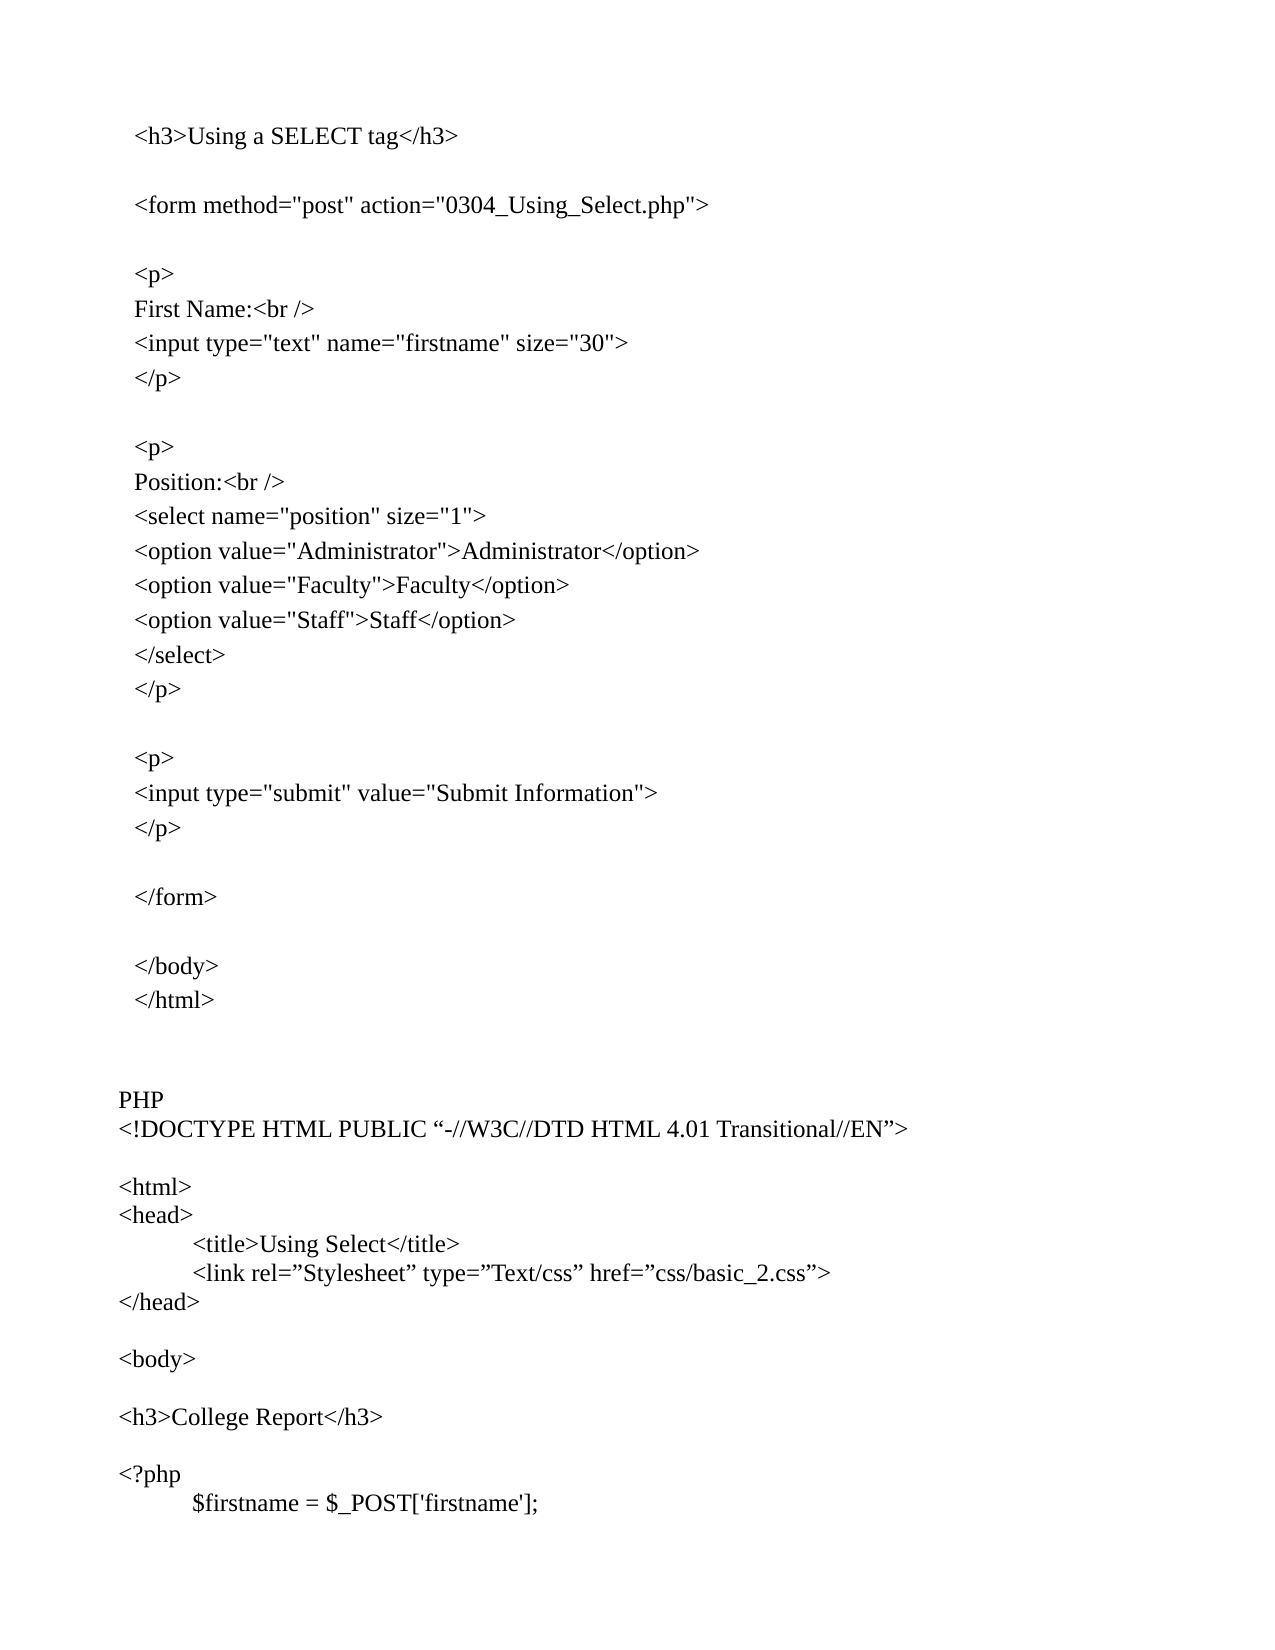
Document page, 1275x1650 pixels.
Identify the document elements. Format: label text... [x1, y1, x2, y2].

table_cell </p> [131, 810, 928, 844]
text <!DOCTYPE HTML PUBLIC “-//W3C//DTD HTML 4.01 Transitional//EN”> [118, 1114, 1157, 1143]
table_cell <h3>Using a SELECT tag</h3> [131, 118, 928, 153]
table_cell [118, 153, 131, 187]
table_cell <form method="post" action="0304_Using_Select.php"> [131, 187, 928, 222]
table_cell </select> [131, 637, 928, 671]
table_cell [131, 914, 928, 948]
table_cell <option value="Administrator">Administrator</option> [131, 533, 928, 568]
table_cell [118, 741, 131, 775]
text <html> [118, 1172, 1157, 1200]
table_cell [118, 256, 131, 291]
table_cell </p> [131, 671, 928, 706]
table_cell [118, 533, 131, 568]
text <head> [118, 1200, 1157, 1229]
table_cell </p> [131, 360, 928, 395]
table_cell <option value="Faculty">Faculty</option> [131, 568, 928, 602]
table_cell </body> [131, 948, 928, 983]
table_cell <p> [131, 256, 928, 291]
table_cell [118, 775, 131, 810]
table_cell <input type="text" name="firstname" size="30"> [131, 326, 928, 360]
table_cell <p> [131, 429, 928, 464]
table_cell [118, 914, 131, 948]
table_cell <select name="position" size="1"> [131, 499, 928, 533]
table_cell [118, 222, 131, 256]
table_cell [118, 637, 131, 671]
text <body> [118, 1344, 1157, 1373]
table_cell [118, 118, 131, 153]
table_cell [118, 1017, 131, 1028]
text $firstname = $_POST['firstname']; [118, 1488, 1157, 1517]
table_cell First Name:<br /> [131, 291, 928, 326]
table_cell [131, 1017, 928, 1028]
table_cell [131, 153, 928, 187]
table_cell </form> [131, 879, 928, 913]
table_cell [118, 464, 131, 498]
table_cell </html> [131, 983, 928, 1017]
table_cell [118, 706, 131, 741]
table_cell [118, 602, 131, 637]
text <h3>College Report</h3> [118, 1402, 1157, 1430]
table_cell [118, 326, 131, 360]
table_cell [118, 395, 131, 429]
table_cell [118, 429, 131, 464]
text PHP [118, 1085, 1157, 1114]
table_cell [118, 810, 131, 844]
text <link rel=”Stylesheet” type=”Text/css” href=”css/basic_2.css”> [118, 1258, 1157, 1287]
table_cell [118, 499, 131, 533]
text <?php [118, 1459, 1157, 1488]
table_cell [131, 222, 928, 256]
table_cell [118, 187, 131, 222]
table_cell [118, 983, 131, 1017]
table_cell [131, 706, 928, 741]
text </head> [118, 1287, 1157, 1315]
table_cell [118, 948, 131, 983]
table_cell [118, 879, 131, 913]
table_cell Position:<br /> [131, 464, 928, 498]
text <title>Using Select</title> [118, 1229, 1157, 1258]
table_cell [118, 844, 131, 879]
table_cell [118, 671, 131, 706]
table_cell [118, 291, 131, 326]
table_cell [131, 844, 928, 879]
table_cell <p> [131, 741, 928, 775]
table_cell [118, 360, 131, 395]
table_cell <input type="submit" value="Submit Information"> [131, 775, 928, 810]
table_cell [118, 568, 131, 602]
table_cell [131, 395, 928, 429]
table_cell <option value="Staff">Staff</option> [131, 602, 928, 637]
